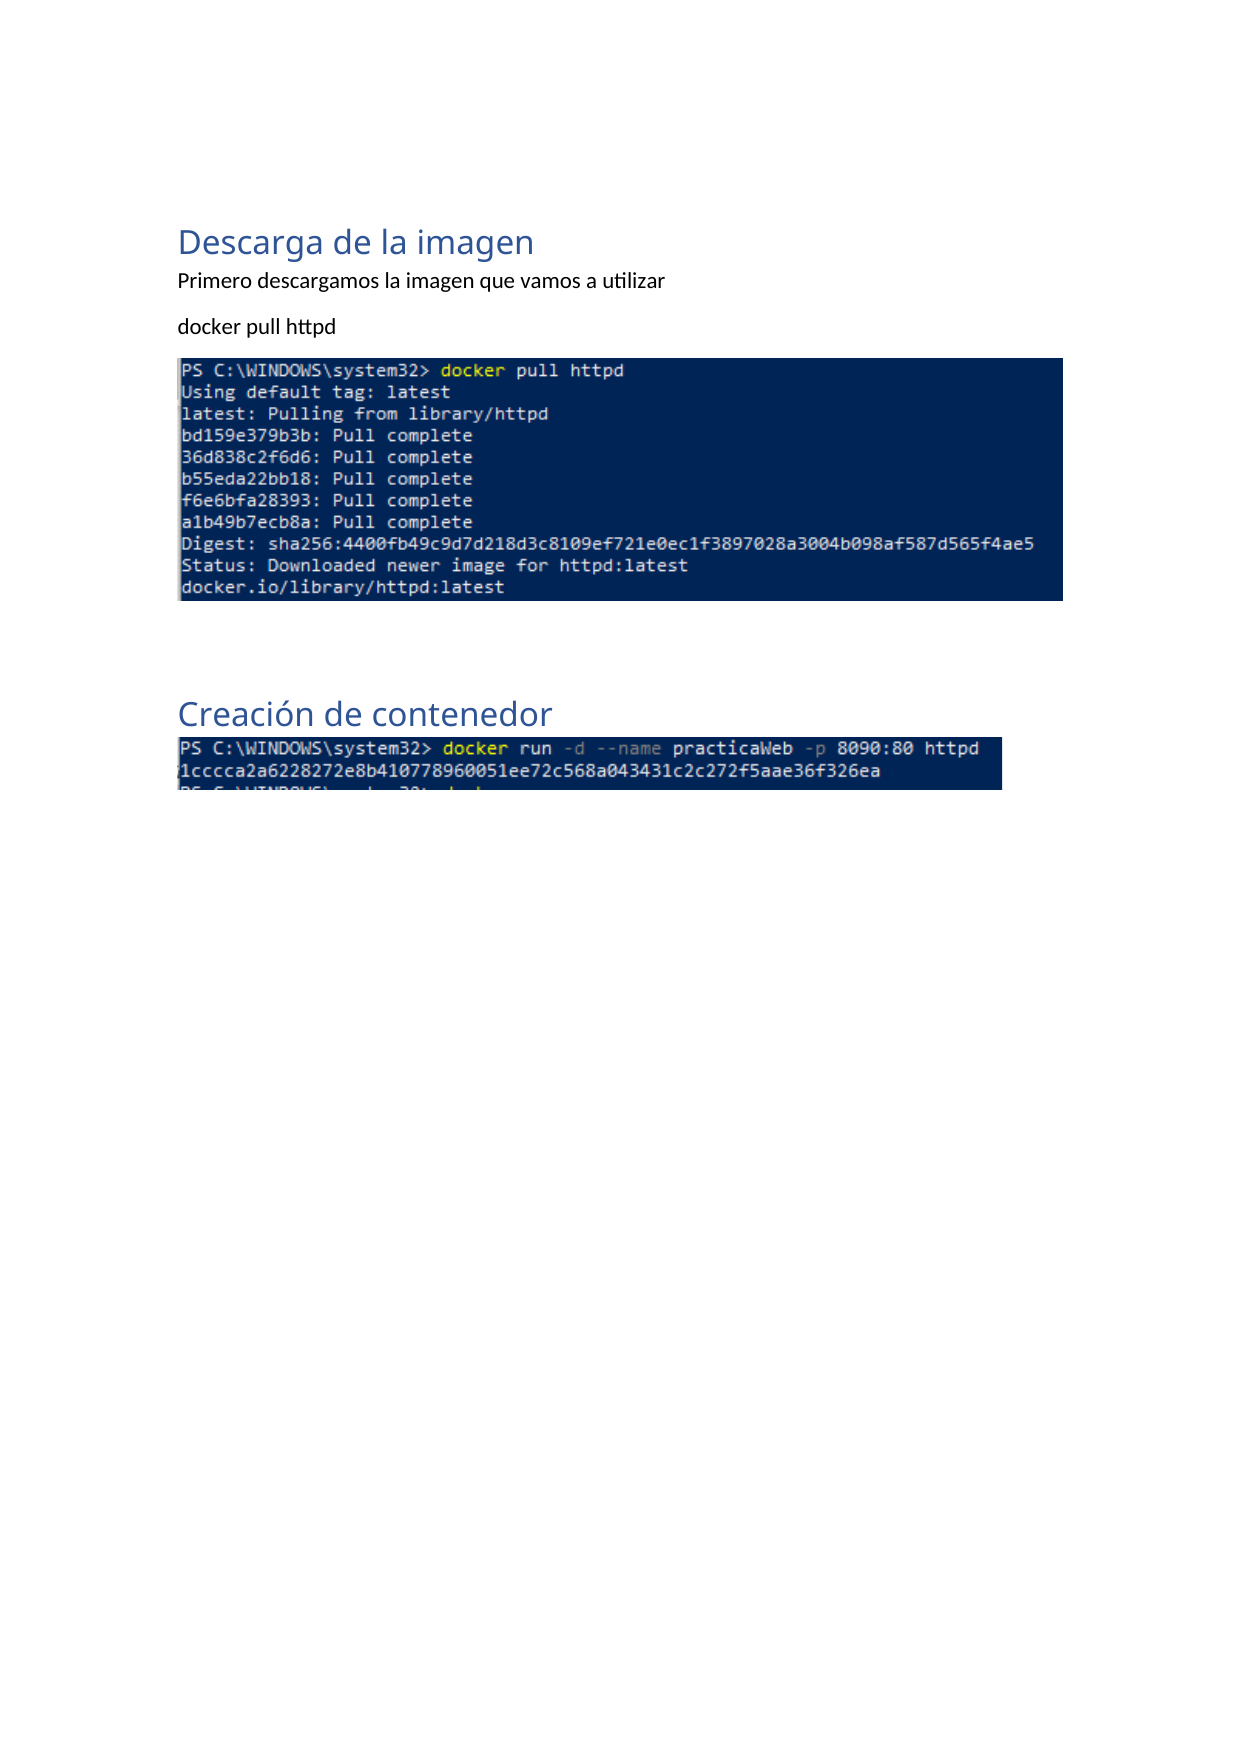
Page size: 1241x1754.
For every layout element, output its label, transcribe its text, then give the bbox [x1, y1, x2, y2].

subtitle Descarga de la imagen [177, 219, 1063, 264]
text Primero descargamos la imagen que vamos a utilizar [177, 266, 1063, 294]
subtitle Creación de contenedor [177, 690, 1063, 736]
text docker pull httpd [177, 312, 1063, 341]
